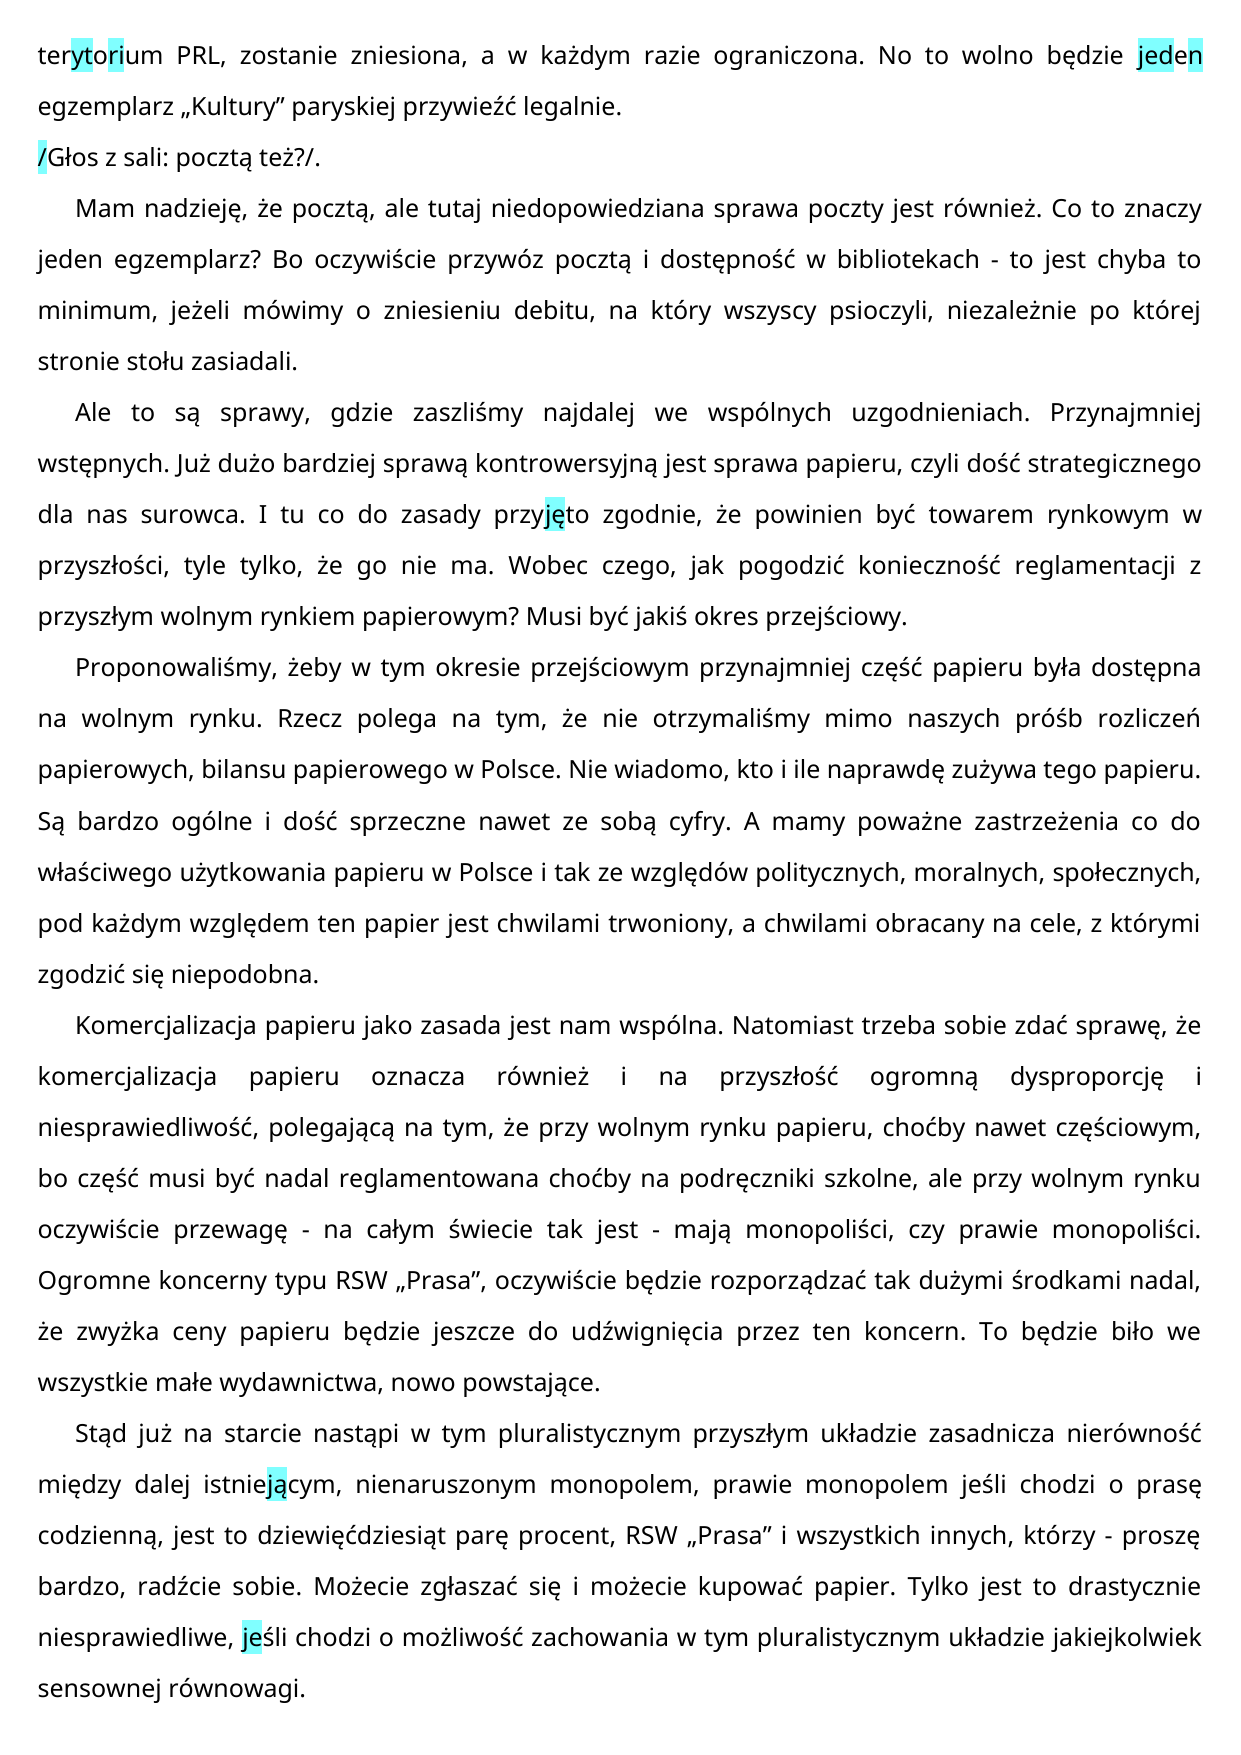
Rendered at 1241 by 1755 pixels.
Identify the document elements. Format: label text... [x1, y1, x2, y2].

text Komercjalizacja papieru jako zasada jest nam wspólna. Natomiast trzeba sobie zdać sprawę, że komercjalizacja papieru oznacza również i na przyszłość ogromną dysproporcję i niesprawiedliwość, polegającą na tym, że przy wolnym rynku papieru, choćby nawet częściowym, bo część musi być nadal reglamentowana choćby na podręczniki szkolne, ale przy wolnym rynku oczywiście przewagę - na całym świecie tak jest - mają monopoliści, czy prawie monopoliści. Ogromne koncerny typu RSW „Prasa”, oczywiście będzie rozporządzać tak dużymi środkami nadal, że zwyżka ceny papieru będzie jeszcze do udźwignięcia przez ten koncern. To będzie biło we wszystkie małe wydawnictwa, nowo powstające. [37, 1007, 1203, 1399]
text Stąd już na starcie nastąpi w tym pluralistycznym przyszłym układzie zasadnicza nierówność między dalej istniejącym, nienaruszonym monopolem, prawie monopolem jeśli chodzi o prasę codzienną, jest to dziewięćdziesiąt parę procent, RSW „Prasa” i wszystkich innych, którzy - proszę bardzo, radźcie sobie. Możecie zgłaszać się i możecie kupować papier. Tylko jest to drastycznie niesprawiedliwe, jeśli chodzi o możliwość zachowania w tym pluralistycznym układzie jakiejkolwiek sensownej równowagi. [37, 1416, 1203, 1705]
text /Głos z sali: pocztą też?/. [37, 139, 1203, 174]
text terytorium PRL, zostanie zniesiona, a w każdym razie ograniczona. No to wolno będzie jeden egzemplarz „Kultury” paryskiej przywieźć legalnie. [37, 37, 1203, 123]
text Proponowaliśmy, żeby w tym okresie przejściowym przynajmniej część papieru była dostępna na wolnym rynku. Rzecz polega na tym, że nie otrzymaliśmy mimo naszych próśb rozliczeń papierowych, bilansu papierowego w Polsce. Nie wiadomo, kto i ile naprawdę zużywa tego papieru. Są bardzo ogólne i dość sprzeczne nawet ze sobą cyfry. A mamy poważne zastrzeżenia co do właściwego użytkowania papieru w Polsce i tak ze względów politycznych, moralnych, społecznych, pod każdym względem ten papier jest chwilami trwoniony, a chwilami obracany na cele, z którymi zgodzić się niepodobna. [37, 650, 1203, 990]
text Ale to są sprawy, gdzie zaszliśmy najdalej we wspólnych uzgodnieniach. Przynajmniej wstępnych. Już dużo bardziej sprawą kontrowersyjną jest sprawa papieru, czyli dość strategicznego dla nas surowca. I tu co do zasady przyjęto zgodnie, że powinien być towarem rynkowym w przyszłości, tyle tylko, że go nie ma. Wobec czego, jak pogodzić konieczność reglamentacji z przyszłym wolnym rynkiem papierowym? Musi być jakiś okres przejściowy. [37, 395, 1203, 633]
text Mam nadzieję, że pocztą, ale tutaj niedopowiedziana sprawa poczty jest również. Co to znaczy jeden egzemplarz? Bo oczywiście przywóz pocztą i dostępność w bibliotekach - to jest chyba to minimum, jeżeli mówimy o zniesieniu debitu, na który wszyscy psioczyli, niezależnie po której stronie stołu zasiadali. [37, 191, 1203, 378]
